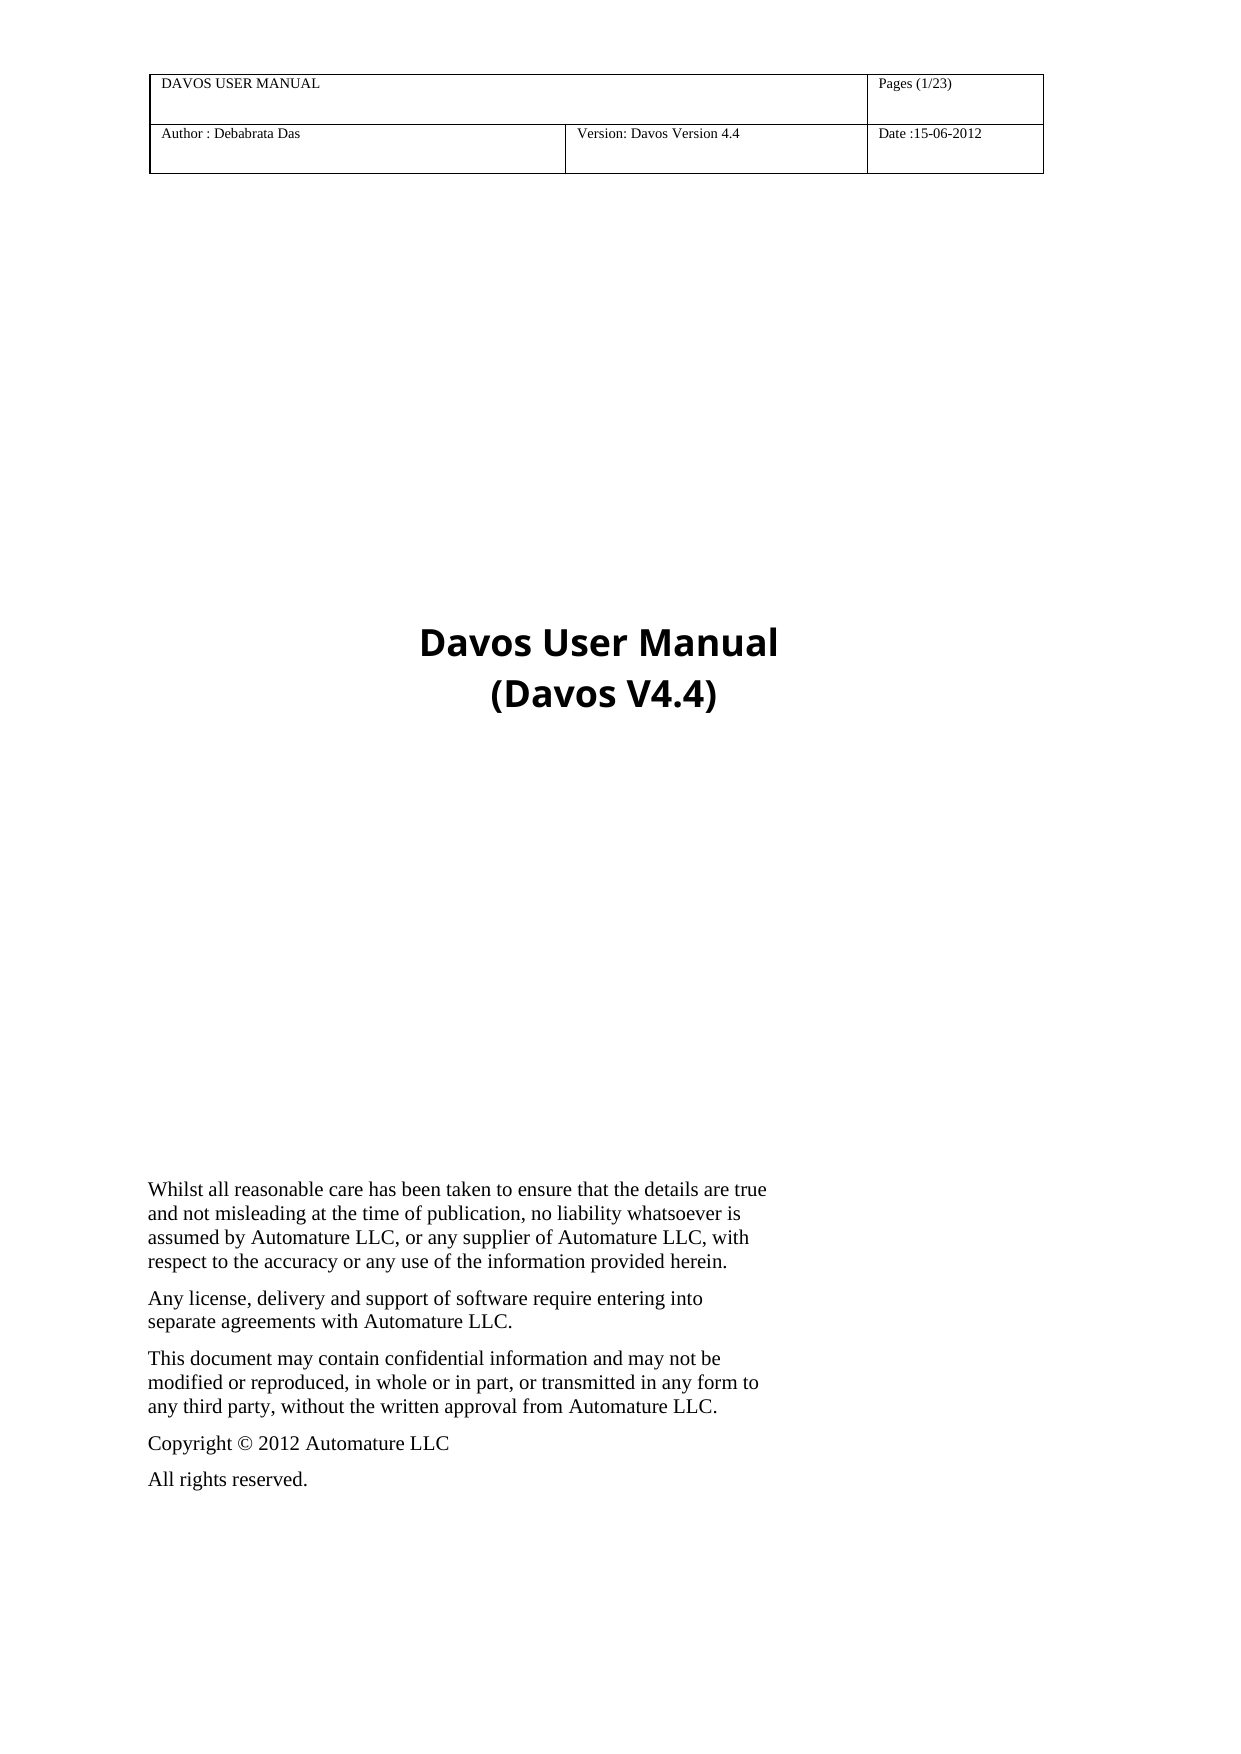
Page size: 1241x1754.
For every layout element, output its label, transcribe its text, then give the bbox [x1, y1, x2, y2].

text Copyright © 2012 Automature LLC [148, 1431, 769, 1455]
text Whilst all reasonable care has been taken to ensure that the details are true and not misleading at the time of publication, no liability whatsoever is assumed by Automature LLC, or any supplier of Automature LLC, with respect to the accuracy or any use of the information provided herein. [148, 1177, 769, 1273]
title Davos User Manual (Davos V4.4) [148, 616, 1050, 718]
text This document may contain confidential information and may not be modified or reproduced, in whole or in part, or transmitted in any form to any third party, without the written approval from Automature LLC. [148, 1346, 769, 1418]
text Any license, delivery and support of software require entering into separate agreements with Automature LLC. [148, 1285, 769, 1333]
text All rights reserved. [148, 1467, 769, 1491]
